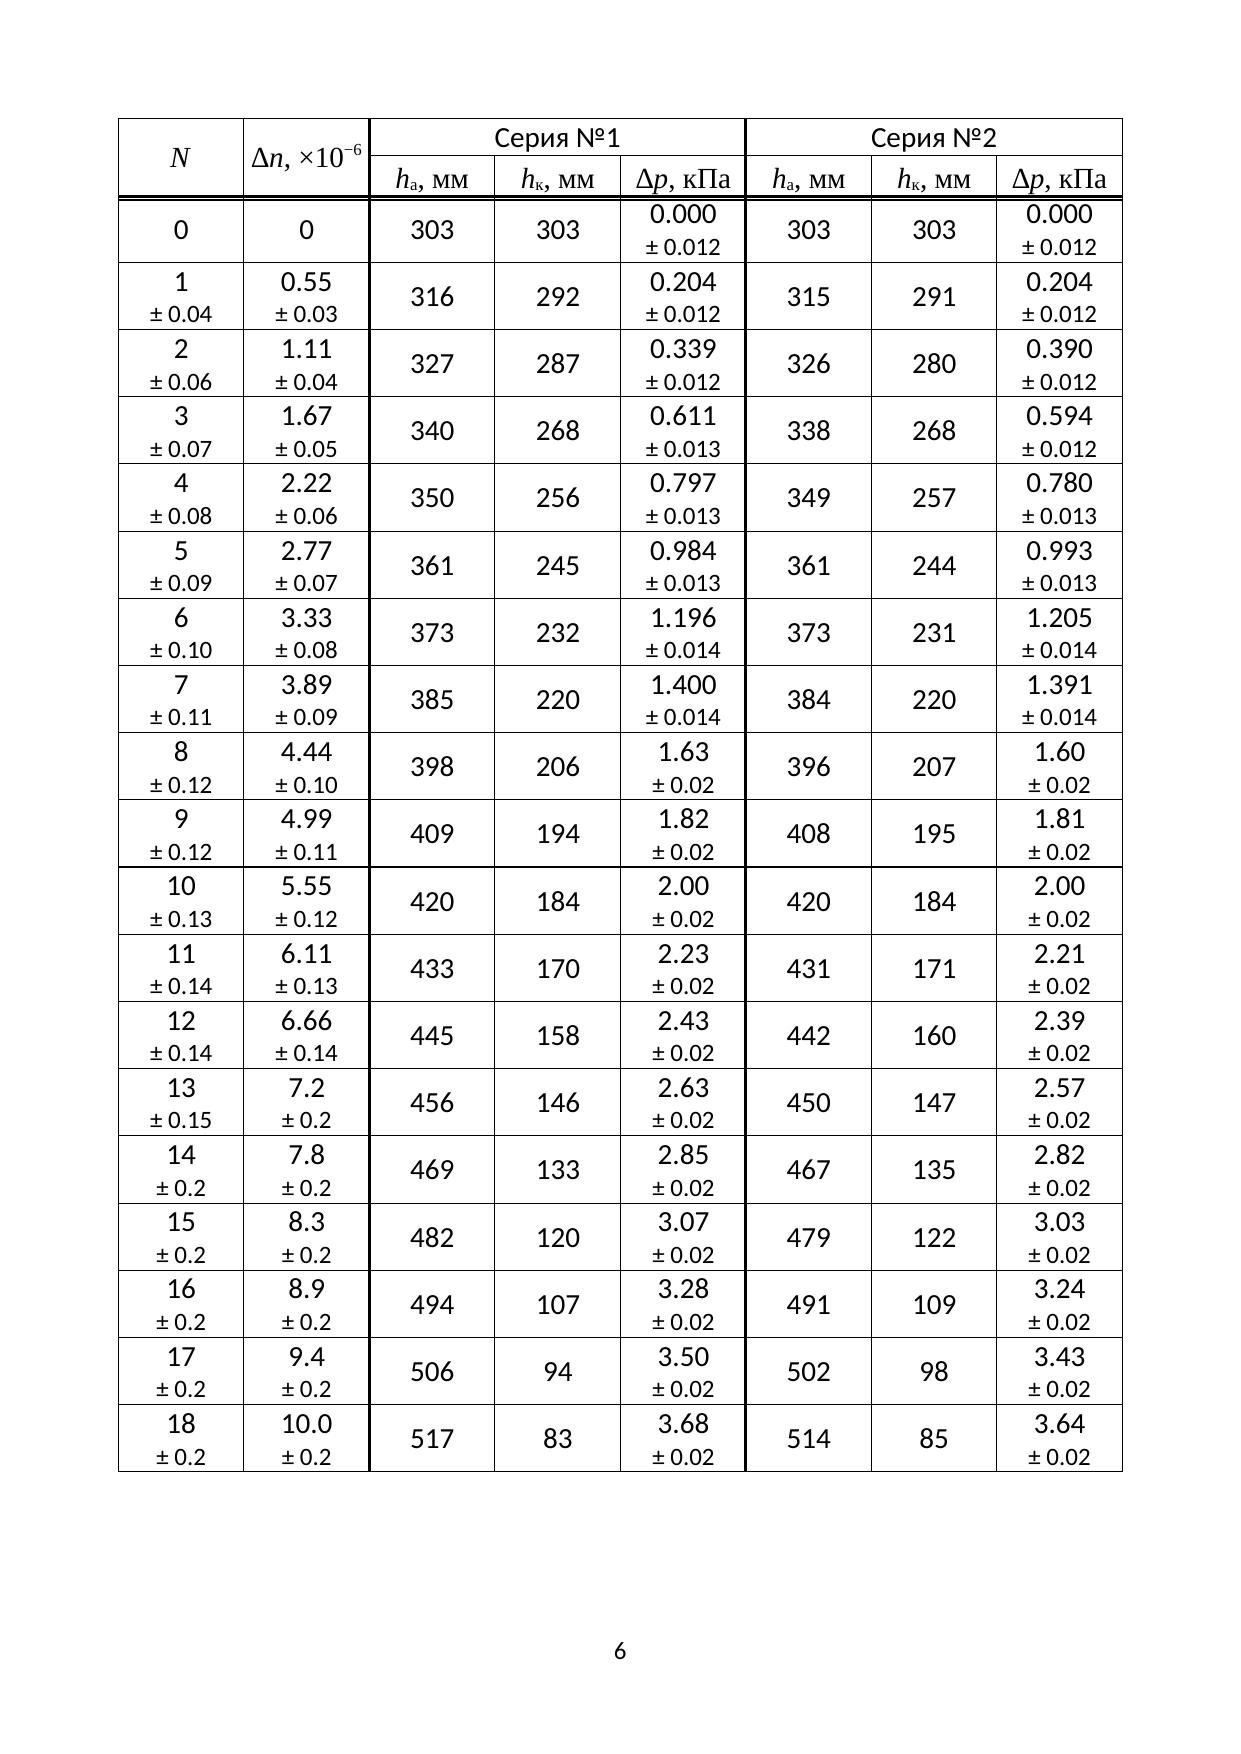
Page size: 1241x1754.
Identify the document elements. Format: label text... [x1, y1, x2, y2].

table_cell 1.391 ± 0.014 [997, 666, 1122, 732]
table_cell 268 [495, 397, 620, 463]
table_cell 340 [371, 397, 494, 463]
table_cell 2.39 ± 0.02 [997, 1002, 1122, 1068]
table_cell 2.21 ± 0.02 [997, 935, 1122, 1001]
table_cell 2.77 ± 0.07 [244, 532, 368, 598]
table_cell 2.00 ± 0.02 [621, 868, 744, 934]
table_cell 469 [371, 1136, 494, 1202]
table_cell 0.55 ± 0.03 [244, 263, 368, 329]
table_cell hа, мм [371, 156, 494, 194]
table_cell 109 [872, 1271, 996, 1337]
table_cell 373 [371, 599, 494, 665]
table_header ∆n, ×10−6 [244, 119, 368, 194]
table_cell 244 [872, 532, 996, 598]
table_cell ∆p, кПа [997, 156, 1122, 194]
table_cell 1.82 ± 0.02 [621, 800, 744, 866]
table_cell 10.0 ± 0.2 [244, 1405, 368, 1471]
table_cell 445 [371, 1002, 494, 1068]
table_cell 3.07 ± 0.02 [621, 1204, 744, 1269]
table_cell 170 [495, 935, 620, 1001]
table_cell 396 [747, 733, 871, 799]
table_cell 146 [495, 1069, 620, 1135]
table_cell 207 [872, 733, 996, 799]
table_cell hк, мм [495, 156, 620, 194]
table_cell 0 [244, 201, 368, 262]
table_cell 8.9 ± 0.2 [244, 1271, 368, 1337]
table_cell 11 ± 0.14 [119, 935, 243, 1001]
table_cell 7.2 ± 0.2 [244, 1069, 368, 1135]
table_cell 467 [747, 1136, 871, 1202]
table_cell 147 [872, 1069, 996, 1135]
table_cell 3.43 ± 0.02 [997, 1338, 1122, 1404]
table_cell 232 [495, 599, 620, 665]
table_cell 194 [495, 800, 620, 866]
table_cell 409 [371, 800, 494, 866]
table_cell 4 ± 0.08 [119, 464, 243, 531]
table_cell 0.611 ± 0.013 [621, 397, 744, 463]
table_cell 85 [872, 1405, 996, 1471]
table_cell 420 [747, 868, 871, 934]
table_cell 433 [371, 935, 494, 1001]
table_cell 0.000 ± 0.012 [997, 201, 1122, 262]
table_cell 2.63 ± 0.02 [621, 1069, 744, 1135]
table_cell 1.60 ± 0.02 [997, 733, 1122, 799]
table_cell 3.89 ± 0.09 [244, 666, 368, 732]
table_cell 327 [371, 330, 494, 396]
table_cell 303 [747, 201, 871, 262]
table_cell 0.339 ± 0.012 [621, 330, 744, 396]
table_cell 0.797 ± 0.013 [621, 464, 744, 531]
table_cell 1.63 ± 0.02 [621, 733, 744, 799]
table_cell 450 [747, 1069, 871, 1135]
table_cell 0.993 ± 0.013 [997, 532, 1122, 598]
table_cell 0.780 ± 0.013 [997, 464, 1122, 531]
table_cell 384 [747, 666, 871, 732]
table_cell 2.00 ± 0.02 [997, 868, 1122, 934]
table_cell 245 [495, 532, 620, 598]
table_cell 12 ± 0.14 [119, 1002, 243, 1068]
table_cell 1.400 ± 0.014 [621, 666, 744, 732]
table_cell 107 [495, 1271, 620, 1337]
table_cell 98 [872, 1338, 996, 1404]
table_cell 303 [495, 201, 620, 262]
table_cell 6 ± 0.10 [119, 599, 243, 665]
table_cell 1.11 ± 0.04 [244, 330, 368, 396]
table_cell 3.64 ± 0.02 [997, 1405, 1122, 1471]
table_cell 14 ± 0.2 [119, 1136, 243, 1202]
table_cell 8 ± 0.12 [119, 733, 243, 799]
table_cell 3.28 ± 0.02 [621, 1271, 744, 1337]
table_cell 5 ± 0.09 [119, 532, 243, 598]
table_cell 3.03 ± 0.02 [997, 1204, 1122, 1269]
table_cell 456 [371, 1069, 494, 1135]
table_cell 231 [872, 599, 996, 665]
table_cell 3 ± 0.07 [119, 397, 243, 463]
table_header N [119, 119, 243, 194]
table_cell 6.66 ± 0.14 [244, 1002, 368, 1068]
table_cell 361 [371, 532, 494, 598]
table_cell 256 [495, 464, 620, 531]
table_cell 1.81 ± 0.02 [997, 800, 1122, 866]
table_cell hк, мм [872, 156, 996, 194]
table_cell 6.11 ± 0.13 [244, 935, 368, 1001]
table_cell 431 [747, 935, 871, 1001]
table_cell 17 ± 0.2 [119, 1338, 243, 1404]
table_cell 133 [495, 1136, 620, 1202]
table_cell 350 [371, 464, 494, 531]
table_cell 494 [371, 1271, 494, 1337]
table_cell 2.82 ± 0.02 [997, 1136, 1122, 1202]
table_cell 1 ± 0.04 [119, 263, 243, 329]
table_cell 16 ± 0.2 [119, 1271, 243, 1337]
table_cell 0.390 ± 0.012 [997, 330, 1122, 396]
table_cell 2.43 ± 0.02 [621, 1002, 744, 1068]
table_cell 303 [872, 201, 996, 262]
table_cell 2 ± 0.06 [119, 330, 243, 396]
table_cell 315 [747, 263, 871, 329]
table_cell 18 ± 0.2 [119, 1405, 243, 1471]
table_cell 316 [371, 263, 494, 329]
table_cell 280 [872, 330, 996, 396]
table_cell 291 [872, 263, 996, 329]
table_cell 0.000 ± 0.012 [621, 201, 744, 262]
table_cell 120 [495, 1204, 620, 1269]
table_cell 0.984 ± 0.013 [621, 532, 744, 598]
table_cell 257 [872, 464, 996, 531]
table_cell 420 [371, 868, 494, 934]
table_cell 184 [872, 868, 996, 934]
table_cell 0 [119, 201, 243, 262]
table_cell ∆p, кПа [621, 156, 744, 194]
table_cell 4.99 ± 0.11 [244, 800, 368, 866]
table_cell 2.85 ± 0.02 [621, 1136, 744, 1202]
table_cell 158 [495, 1002, 620, 1068]
table_cell 206 [495, 733, 620, 799]
table_cell 3.24 ± 0.02 [997, 1271, 1122, 1337]
table_cell 184 [495, 868, 620, 934]
table_cell 398 [371, 733, 494, 799]
table_cell 514 [747, 1405, 871, 1471]
table_cell 220 [872, 666, 996, 732]
table_cell 2.23 ± 0.02 [621, 935, 744, 1001]
table_cell 0.204 ± 0.012 [621, 263, 744, 329]
table_cell 135 [872, 1136, 996, 1202]
table_header Серия №1 [371, 119, 744, 155]
table_cell 8.3 ± 0.2 [244, 1204, 368, 1269]
table_cell 5.55 ± 0.12 [244, 868, 368, 934]
table_cell 268 [872, 397, 996, 463]
table_cell 1.67 ± 0.05 [244, 397, 368, 463]
table_cell 361 [747, 532, 871, 598]
table_cell 338 [747, 397, 871, 463]
table_cell 15 ± 0.2 [119, 1204, 243, 1269]
table_cell 1.196 ± 0.014 [621, 599, 744, 665]
table_cell 7 ± 0.11 [119, 666, 243, 732]
table_cell 3.33 ± 0.08 [244, 599, 368, 665]
table_cell 9.4 ± 0.2 [244, 1338, 368, 1404]
table_cell 408 [747, 800, 871, 866]
table_cell 373 [747, 599, 871, 665]
table_cell 4.44 ± 0.10 [244, 733, 368, 799]
table_cell 303 [371, 201, 494, 262]
table_cell 2.22 ± 0.06 [244, 464, 368, 531]
table_cell 3.68 ± 0.02 [621, 1405, 744, 1471]
table_cell 94 [495, 1338, 620, 1404]
table_cell 0.204 ± 0.012 [997, 263, 1122, 329]
table_cell 10 ± 0.13 [119, 868, 243, 934]
table_cell 3.50 ± 0.02 [621, 1338, 744, 1404]
table_cell 160 [872, 1002, 996, 1068]
table_header Серия №2 [747, 119, 1122, 155]
table_cell 122 [872, 1204, 996, 1269]
table_cell 517 [371, 1405, 494, 1471]
table_cell 195 [872, 800, 996, 866]
table_cell 479 [747, 1204, 871, 1269]
table_cell 13 ± 0.15 [119, 1069, 243, 1135]
table_cell 0.594 ± 0.012 [997, 397, 1122, 463]
table_cell 83 [495, 1405, 620, 1471]
table_cell 442 [747, 1002, 871, 1068]
table_cell 171 [872, 935, 996, 1001]
table_cell hа, мм [747, 156, 871, 194]
table_cell 506 [371, 1338, 494, 1404]
table_cell 220 [495, 666, 620, 732]
table_cell 385 [371, 666, 494, 732]
table_cell 287 [495, 330, 620, 396]
table_cell 2.57 ± 0.02 [997, 1069, 1122, 1135]
table_cell 502 [747, 1338, 871, 1404]
table_cell 9 ± 0.12 [119, 800, 243, 866]
table_cell 482 [371, 1204, 494, 1269]
table_cell 326 [747, 330, 871, 396]
table_cell 292 [495, 263, 620, 329]
table_cell 1.205 ± 0.014 [997, 599, 1122, 665]
table_cell 349 [747, 464, 871, 531]
table_cell 491 [747, 1271, 871, 1337]
table_cell 7.8 ± 0.2 [244, 1136, 368, 1202]
